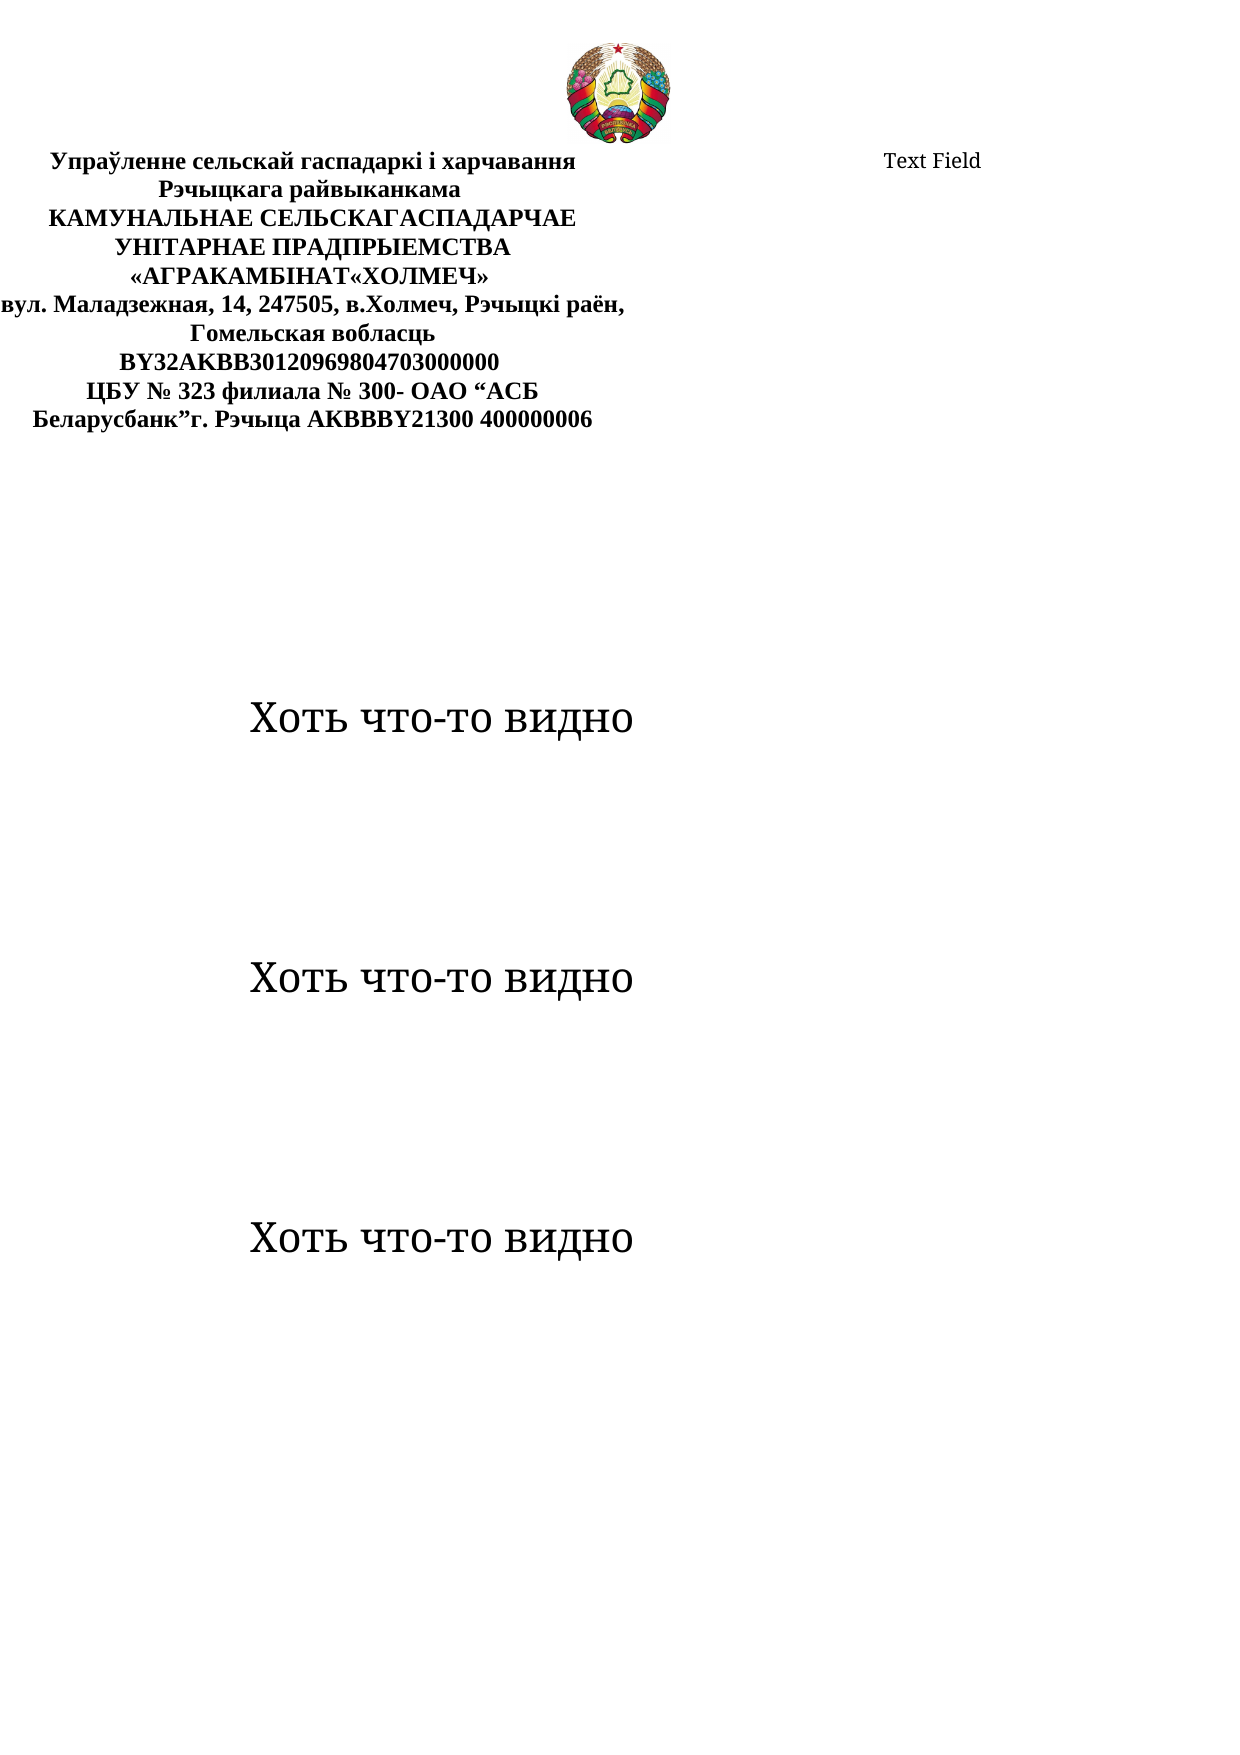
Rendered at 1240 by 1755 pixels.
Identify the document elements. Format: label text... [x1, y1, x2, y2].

table_cell [1023, 856, 1239, 948]
table_cell Хоть что-то видно [250, 948, 1023, 1117]
table_header [625, 0, 671, 42]
table_cell [625, 642, 671, 687]
table_header [567, 0, 625, 42]
table_header [250, 0, 567, 42]
table_header [0, 0, 250, 42]
table_cell [0, 948, 250, 1117]
table_header [671, 0, 1023, 42]
table_cell [671, 856, 1023, 948]
table_cell [567, 642, 625, 687]
table_header [1023, 0, 1239, 42]
table_cell [0, 642, 250, 687]
table_cell [567, 856, 625, 948]
table_cell [671, 42, 1023, 146]
table_cell [0, 856, 250, 948]
table_cell [1023, 642, 1239, 687]
table_cell [0, 688, 250, 856]
table_cell [0, 1117, 250, 1208]
table_cell [1023, 948, 1239, 1117]
table_cell [625, 856, 671, 948]
table_cell [250, 42, 567, 146]
table_cell [625, 1117, 671, 1208]
table_cell Упраўленне сельскай гаспадаркі і харчавання Рэчыцкага райвыканкама КАМУНАЛЬНАЕ СЕЛЬСКАГАСПАДАРЧАЕ УНІТАРНАЕ ПРАДПРЫЕМСТВА «АГРАКАМБІНАТ«ХОЛМЕЧ» вул. Маладзежная, 14, 247505, в.Холмеч, Рэчыцкі раён, Гомельская вобласць BY32AKBB30120969804703000000 ЦБУ № 323 филиала № 300- ОАО “АСБ Беларусбанк”г. Рэчыца АКВВВY21300 400000006 [0, 146, 625, 642]
table_cell Хоть что-то видно [250, 1208, 1023, 1377]
table_cell [1023, 688, 1239, 856]
table_cell Хоть что-то видно [250, 688, 1023, 856]
table_cell [1023, 1117, 1239, 1208]
table_cell Text Field [625, 146, 1239, 642]
table_cell [567, 1117, 625, 1208]
table_cell [1023, 1208, 1239, 1377]
table_cell [671, 1117, 1023, 1208]
table_cell [250, 642, 567, 687]
table_cell [250, 1117, 567, 1208]
table_cell [250, 856, 567, 948]
table_cell [0, 42, 250, 146]
table_cell [671, 642, 1023, 687]
table_cell [1023, 42, 1239, 146]
table_cell [0, 1208, 250, 1377]
